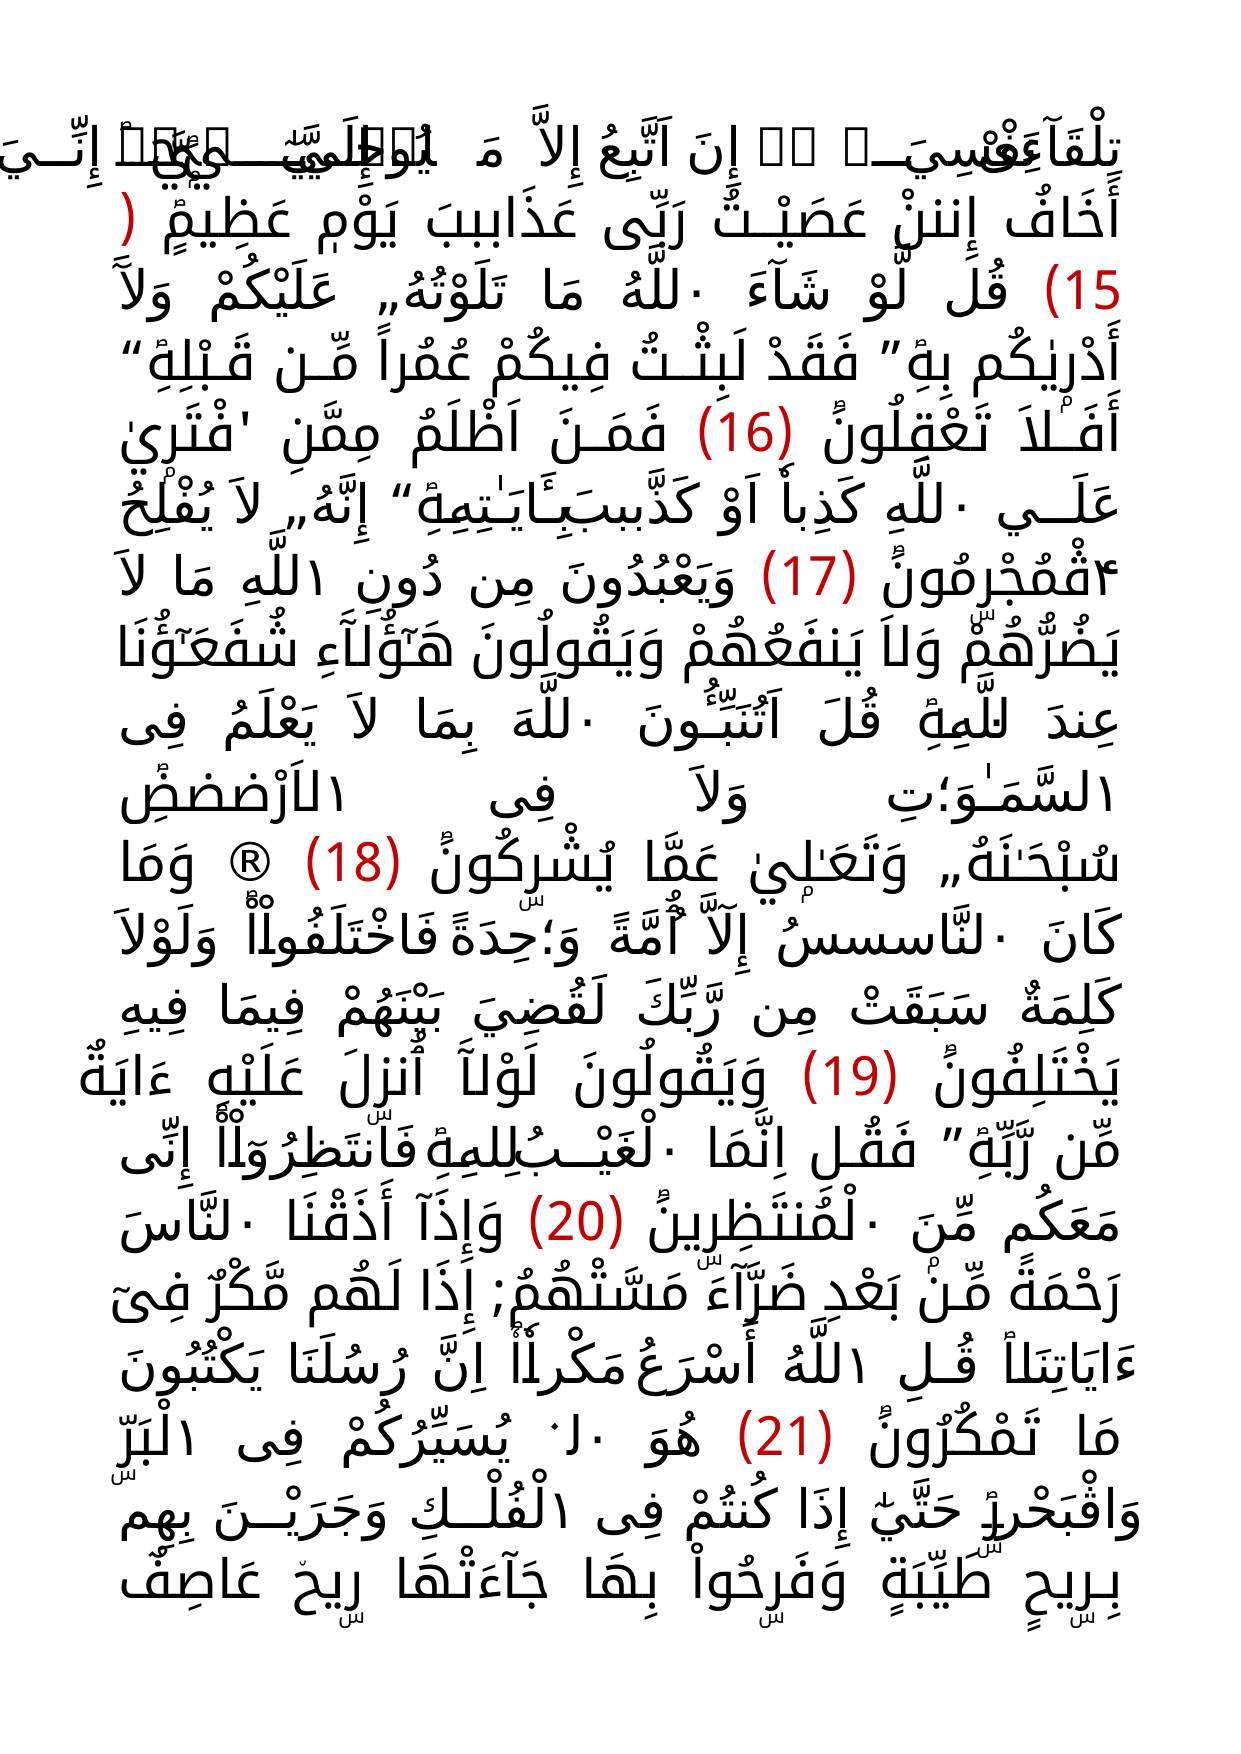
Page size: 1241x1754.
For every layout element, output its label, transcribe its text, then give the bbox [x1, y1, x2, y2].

text بِسْمِ ۱للَّهِ ۱لرَّحْمَـٰنِ ۱لرَّحِيمِ أَلَٓرۭؐ تِلْــكَ ءَايَـٰتُ ۴لْكِتَـٰــبِ ۱لْحَكِيمِؐ (1) أَكَانَ لِلنَّاسسسِ عَجَباٗ اَنَ اَوْحَيْنَآ إِلَيٰ رَجُلٍ مِّنْهُمُ; أَنَ اَنذِرۣ ۱لنَّاسَؐ وَبَشِّرۣ ۱لذِيــنَ ءَامَنُوٓاْ أَنَّ لَهُمْ قَدَمَ صِدْققق۫ عِندَ رَبِّهِمْؐ قَالَ ۰لْكَـٰفِرُونَ إِنننَّ هَـٰذَا ڤَسِحْرٌ مُّبِين٘ؐ (2) ® اِنَّ رَبَّكُمُ ۴للَّهُ ۴ﻟ﮲ خَلَــقَ ۰لسَّمَـٰوَ؛تتتِ وَالاَرْضضضَ فِى سِتَّةِ أَيَّامٍ ثُمَّ "سْتَوۭيٰ عَلَــي ۰لْعَرْشِؐ يُدَبِّرُ ۴لاَمْرَؐ مَا مِــن شَفِيعٖ اِلاَّ مِـنۢ بَعْدِ إِذْنِهِؐ” ذَ؛لِكُمُ ۴للَّهُ رَبُّكُمْؐ فَاعْبُدُوهُؐ أَفَلاَ تَذَّكَّرُونَؐ (3) إِلَيْهِ مَرْجِعُكُمْ جَمِيعاًؐ وَعْدَ ۰للَّهِ حَقّاٗؐ اِنَّهُ„ يَبْدَؤُاْ ۴لْخَلْقَ ثُمَّ يُعِيدُهُ„ لِيَجْزۣيَ ۰لذِينَ ءَامَنُواْ وَعَمِلُواْ ۴ڤصَّـٰڤِحَـٰتِ بِالْقِسْطِؐ وَالذِيــنَ كَفَرُواْ لَهُمْ شَرَابببٌ مِّــنْ حَمِيمٍ وَعَذَاببب٘ اَلِيمٛ بِمَا كَانُواْ يَكْفُرُونَؐ (4) هُوَ ۰ﻟ﮲ جَعَــلَ ۰لشَّمْـسَ ضِيَآءً وَالْقَمَرَ نُوراً وَقَدَّرَهُ„ مَنَازۣلَ لِتَعْلَمُواْ عَدَدَ ۰لسِّنِينَ وَالْحِسَابببَؐ مَا خَلَــقَ ۰للَّهُ ذَ؛لِــكَ إِلاَّ بِالْحَقﱢّؐ نُفَصِّــلُ ۴لاَيَـٰتِ لِقَوْمٍ يَعْلَمُونَؐ (5) إِنَّ فِى 'خْتِچَفِ ۱ليْلِ وَالنَّهۭارۣ وَمَا خَلَــقَ ۰للَّهُ فِى ۱لسَّمَـٰوَ؛تتتِ وَالاَرْضضضِ ءَلاَيَـٰتٍ لِّقَوْمٍ يَتَّقُونَؐ (6) إِنننَّ ۰لذِيــنَ لاَ يَرْجُونَ لِقَآءَنَا وَرَضُواْ بِالْحَيَوٰةِ ۱لدُّنْيۭا وَاطْمَأَنُّواْ بِهَا وَالذِينَ هُمْ عَــنَ —ايَـٰتِنَا غَـٰفِلُونَ (7) ٱُوْلَئِــكَ مَأْوۭيٰهُمُ ۴لنَّارُ بِمَا كَانُواْ يَكْسِبُونَؐ (8) إِنَّ ۰لذِيــنَ ءَامَنُواْ وَعَمِلُواْ ۴ڤصَّـٰڤِحَـٰــتِ يَهْدِيهِمْ رَبُّهُم بِإِيمَـٰنِهِمْؐ تَجْرۣى مِــن تَحْتِهِمُ ۴لاَنْهَـٰرُ فِى جَنَّـٰــتِ ۱لنَّعِيمِؐ (9) دَعْوۭيٰهُمْ فِيهَا سُبْحَـٰنَــكَ ۰للَّهُمَّؐ وَتَحِيَّتُهُمْ فِيهَا سَچَمٌؐ وَءَاخِرُ دَعْوۭيٰهُمُ; أَنننۣ ۱لْحَمْدُ لِلهِ رَبببِّ ۱لْعَـٰلَمِينَؐ (10) © وَلَوْ يُعَجِّــلُ ۴للَّهُ لِلنَّاسسسِ ۱لشَّرَّ "سْتِعْجَالَهُم بِالْخَيْرۣ لَقُضِيَ إِلَيْهِمُ; أَجَلُهُمْؐ فَنَذَرُ ۴لذِيــنَ لاَ يَرْجُونَ لِقَآءَنَا فِى طُغْيَـٰنِــهِــمْ يَعْمَهُونَؐ (11) وَإِذَا مَسَّ ۰لِانسَـٰــنَ ۰لضُّرُّ دَعَانَا لِجَنۢبِهِ“ أَوْ قَاعِداٗ اَوْ قَآئِماًؐ فَلَمَّا كَشَفْنَا عَنْهُ ضُرَّهُ„ مَرَّ كَأَن لَّمْ يَدْعُنَآ إِلَيٰ ضُرٍّ مَّسَّهُؐ, كَذَ؛لِــكَ زُيِّــنَ لِلْمُسْرۣفِيــنَ مَا كَانُواْ يَعْمَلُونَؐ (12) وَلَقَدَ اَهْلَكْنَا ۰لْقُرُونَ مِــن قَـبْلِكُمْ لَمَّا ظَلَمُواْ وَجَآءَتْهُمْ رُسُلُهُم بِالْبَيِّنَـٰــتِؐ وَمَا كَانُواْ لِيُومِنُواْؐ كَذَ؛لِــكَ نَجْزۣى ۱لْقَوْمَ ۰ڤْمُجْرۣمِينَؐ (13) ثُمَّ جَعَلْنَـٰكُمْ خَلَئِفَ فِى ۱لاَرْضِ مِنۢ بَعْدِهِمْ لِنَنظُرَ كَيْفَ تَعْمَلُونَؐ (14) وَإِذَا تُتْلۭــيٰ عَلَيْهِمُ; ءَايَاتُنَا بَـيِّنَـٰــتٍ قَالَ ۰لذِيــنَ لاَ يَرْجُونَ لِقَآءَنَا "يــتِ بِقُرْءَانٖ غَيْرۣ هَـٰذَآ أَوْ بَدِّلْهُؐ قُــلْ مَا يَكُونُ لِــيَ أَنُ ۷بَدِّلَهُ„ مِــن تِلْقَآءِىْ نَفْسِيَؐ إِنَ اَتَّبِعُ إِلاَّ مَا يُوحۭــيٰٓ إِلَيَّؐ إِنِّــيَ أَخَافُ إِنننْ عَصَيْــتُ رَبِّى عَذَابببَ يَوْمٖ عَظِيمٍؐ (15) قُل لَّوْ شَآءَ ۰للَّهُ مَا تَلَوْتُهُ„ عَلَيْكُمْ وَلآَ أَدْرۭيٰكُم بِهِؐ” فَقَدْ لَبِثْــتُ فِيكُمْ عُمُراً مِّــن قَـبْلِهِؐ“ أَفَــلاَ تَعْقِلُونَؐ (16) فَمَــنَ اَظْلَمُ مِمَّنِ 'فْتَرۭيٰ عَلَــي ۰للَّهِ كَذِباٗ اَوْ كَذَّبببَ بِـَٔايَـٰتِهِؐ“ إِنَّهُ„ لاَ يُفْلِحُ ۴ڤْمُجْرۣمُونَؐ (17) وَيَعْبُدُونَ مِن دُونِ ۱للَّهِ مَا لاَ يَضُرُّهُمْ وَلاَ يَنفَعُهُمْ وَيَقُولُونَ هَـٰٓؤُلآَءِ شُفَعَـٰٓؤُنَا عِندَ ۰للَّهِؐ قُلَ اَتُنَبِّـُٔونَ ۰للَّهَ بِمَا لاَ يَعْلَمُ فِى ۱لسَّمَـٰوَ؛تِ وَلاَ فِى ۱لاَرْضضضِؐ سُبْحَـٰنَهُ„ وَتَعَـٰلۭيٰ عَمَّا يُشْرۣكُونَؐ (18) ® وَمَا كَانَ ۰لنَّاسسسُ إِلٓاَّ ٱُمَّةً وَ؛حِدَةً فَاخْتَلَفُواْؐ وَلَوْلاَ كَلِمَةٌ سَبَقَتْ مِن رَّبِّكَ لَقُضِيَ بَيْنَهُمْ فِيمَا فِيهِ يَخْتَلِفُونَؐ (19) وَيَقُولُونَ لَوْلآَ ٱُنزۣلَ عَلَيْهِ ءَايَةٌ مِّن رَّبِّهِؐ” فَقُـلِ اِنَّمَا ۰لْغَيْــبُ لِلهِؐ فَانتَظِرُوٓاْؐ إِنِّى مَعَكُم مِّنَ ۰لْمُنتَظِرۣينَؐ (20) وَإِذَآ أَذَقْنَا ۰لنَّاسَ رَحْمَةً مِّـنۢ بَعْدِ ضَرَّآءَ مَسَّتْهُمُ; إِذَا لَهُم مَّكْرٌ فِىٓ ءَايَاتِنَاؐ قُـلِ ۱للَّهُ أَسْرَعُ مَكْراٗؐ اِنَّ رُسُلَنَا يَكْتُبُونَ مَا تَمْكُرُونَؐ (21) هُوَ ۰ﻟ﮲ يُسَيِّرُكُمْ فِى ۱لْبَرّۣ وَاڤْبَحْرۣؐ حَتَّيٰٓ إِذَا كُنتُمْ فِى ۱لْفُلْــكِ وَجَرَيْــنَ بِهِم بِـرۣيحٍ طَيِّبَةٍ وَفَرۣحُواْ بِهَا جَآءَتْهَا رۣيح٘ عَاصِفٌ وَجَآءَهُمُ ۴لْمَوْجُ مِــن كُــلّۣ مَكَانٍ وَظَنُّوٓاْ أَنَّهُمُ; ٱُحِيطَ بِهِمْ دَعَوُاْ ۴للَّهَ مُخْلِصِيــنَ لَهُ ۴لدِّيــنَ لَـــئِـنَ اَنجَيْتَنَا مِــنْ هَـٰذِهِ” لَنَكُونَنَّ مِنَ ۰لشَّـٰكِرۣينَؐ (22) فَلَمَّآ أَنجۭيٰهُمُ; إِذَا هُمْ يَبْغُونَ فِى ۱لاَرْضِ بِغَيْرۣ ۱لْحَــقّۣؐ يَـٰٓأَيُّهَا ۰لنَّاسُ إِنَّمَا بَغْيُكُمْ عَلَــيٰٓ أَنفُسِكُمؐ مَّتَـٰعُ ۴لْحَيَوٰةِ ۱لدُّنْيۭاؐ ثُمَّ إِلَيْنَا مَرْجِعُكُمْ فَنُنَبِّيؖكُم بِمَا كُنتُمْ تَعْمَلُونَؐ (23) إِنَّمَا مَثَــلُ ۴لْحَيَوٰةِ ۱لدُّنْيۭا كَمَآءٖ اَنزَلْنَـٰهُ مِنَ ۰لسَّمَآءِ فَاخْتَلَطَؐ بِهِ” نَبَاتُ ۴لاَرْضضضِ مِمَّا يَاكُــلُ ۴لنَّاسُ وَالاَنْعَـٰمُؐ حَتَّيٰٓ إِذَآ أَخَذَتتتِ ۱لاَرْضُ زُخْرُفَهَا وَازَّيَّنَــتْ وَظَــنَّ أَهْلُهَآ أَنَّهُمْ قَـٰدِرُونَ عَلَيْهَآ أَتۭيٰهَآ أَمْرُنَا لَيْلٗا اَوْ نَهَاراً فَجَعَلْنَـٰهَا حَصِيداً كَأَن لَّمْ تَغْــنَ بِالاَمْسِؐ كَذَ؛لِــكَ نُفَصِّــلُ ۴لاَيَـٰــتِ لِقَوْمٍ يَتَفَكَّرُونَؐ (24) وَاللَّهُ يَدْعُوٓاْ إِلَيٰ دۭارۣ ۱لسَّچَمِ وَيَهْدِى مَـنْ يَّشَآءُ ﹹلَيٰ صِرَ؛طٍ مُّسْتَقِيــمٍؐ (25) ¤ لِّلذِيــنَ أَحْسَنُواْ ۴لْحُسْنۭيٰ وَزۣيَادَةٌؐ وَلاَ يَرْهَقُ وُجُوهَهُمْ قَتَرٌ وَلاَ ذِلَّة٘ؐ ۷وْلَئِــكَ أَصْحَـٰبُ ۴لْجَنَّةِؐ هُمْ فِيهَا خَـٰلِدُونَؐ (26) وَالذِيــنَ كَسَبُواْ ۴لسَّيِّـَٔاتتتِ جَزَآءُ سَيِّيؕةٙ بِمِثْلِهَــا وَتَرْهَقُهُمْ ذِلَّةٌ مَّا لَهُم مِّــنَ ۰للَّهِ مِــنْ عَاصِمٍ كَأَنَّمَآ ٱُغْشِيَــتْ وُجُوهُهُمْ قِطَعاً مِّــنَ ۰ليْــلۣ مُظْلِماٗؐ ۷وْلَئِــكَ أَصْحَـٰــبُ ۴لنّۭارۣ هُمْ فِيهَا خَـٰلِدُونَؐ (27) وَيَوْمَ نَحْشُرُهُمْ جَمِيعاً ثُمَّ نَقُولُ لِلذِيــنَ أَشْرَكُواْ مَكَانَكُمُ; أَنتُمْ وَشُرَكَآؤُكُمْ فَزَيَّلْنَا بَيْنَهُمْؐ وَقَالَ شُرَكَآؤُهُم مَّا كُنتُمُ; إِيَّانَا تَعْبُدُونَؐ (28) فَكَفۭيٰ بِاللَّهِ شَهِيداَۢ بَيْنَنَا وَبَيْنَكُمُ; إِن كُنَّا عَنْ عِبَادَتِكُمْ لَغَـٰفِلِينَؐ (29) هُنَالِــكَ تَبْلُواْ كُلُّ نَفْــسٍ مَّـآ أَسْلَفَتْؐ وَرُدُّوٓاْ إِلَــي ۰للَّهِ مَوْلۭيٰهُمُ ۴لْحَقﱢّؐ وَضَــلَّ عَنْهُم مَّا كَانُواْ يَفْتَرُونَؐ (30) قُلْ مَنْ يَّرْزُقُكُم مِّــنَ ۰لسَّمَآءِ وَالاَرْضضضِؐ أَمَّنْ يَّمْلِــكُ ۴لسَّمْعَ وَالاَبْصَـٰرَ وَمَــنْ يُّخْرۣجُ ۴لْحَيَّ مِــنَ ۰لْمَيِّــتِ وَيُخْرۣجُ ۴لْمَيِّــتَ مِــنَ ۰لْحَيِّ وَمَـنْ يُّدَبِّرُ ۴لاَمْرَؐ فَسَيَقُولُونَ ۰للَّهُؐ فَقُـلَ اَفَلاَ تَتَّقُونَؐ (31) فَذَ؛لِكُمُ ۴للَّهُ رَبُّكُمُ ۴لْحَقُّؐ فَمَاذَا بَعْدَ ۰لْحَقِّ إِلاَّ ۰لضَّچَلُؐ فَأَنّۭــيٰ تُصْرَفُونَؐ (32) كَذَ؛لِــكَ حَقَّــتْ كَلِمَـٰــتُ رَبِّكَ عَلَي ۰لذِيــنَ فَسَقُوٓاْ أَنَّهُمْ لاَ يُومِنُونَؐ (33) قُلْ هَلْ مِن شُرَكَآئِكُم مَّنْ يَّبْدَؤُاْ ۴لْخَلْقَ ثُمَّ يُعِيدُهُؐ, قُـلِ ۱للَّهُ يَبْدَؤُاْ ۴لْخَلْــقَ ثُمَّ يُعِيدُهُؐ, فَأَنّۭيٰ تُوفَكُونَؐ (34) قُلْ هَلْ مِن شُرَكَآئِكُم مَّـنْ يَّهْدِىٓ إِلَي ۰لْحَـقﱢّؐ قُـلِ ۱للَّهُ يَهْدِى ڤِڤْحَــقّۣؐ أَفَمَـنْ يَّهْدِﻯٓ إِلَــي ۰لْحَقِّ أَحَقُّ أَنْ يُّتَّبَعَ أَمَّن لاَّ يَهَدِّځٓ إِلٓاَّ أَنْ يُّهْدۭيٰؐ فَمَا لَكُمْؐ كَيْفَ تَحْكُمُونَؐ (35) وَمَا يَتَّبِعُ أَكْثَرُهُمُ; إِلاَّ ظَنّاٗؐ اِنَّ ۰لظَّــنَّ لاَ يُغْنِى مِنَ ۰لْحَقِّ شَيْــٔاٗؐ اِنننَّ ۰للَّهَ عَلِيمٛ بِمَا يَفْعَلُونَؐ (36) ® وَمَا كَانننَ هَـٰذَا ۰لْقُرْءَانُ أَنننْ يُّـفْتَرۭيٰ مِن دُونِ ۱للَّهِؐ وَچَكِــن تَصْدِيــقَ ۰ﻟـذِى بَيْنَ يَدَيْهِ وَتَفْصِيلَ ۰لْكِتَـٰبِ لاَ رَيْــبَ فِيهِ مِن رَّبِّ ۱لْعَـٰلَمِينَؐ (37) أَمْ يَقُولُونَ "فْتَرۭيٰهُؐ قُلْ فَاتُواْ بِسُورَةٍ مِّثْلِهِؐ” وَادْعُواْ مَـنِ 'سْتَطَعْتُم مِّن دُونِ ۱للَّهِ إِننن كُنتُمْ صَـٰدِقِينَؐ (38) بَلْ كَذَّبُواْ بِمَا لَمْ يُحِيطُواْ بِعِلْمِهِ” وَلَمَّا يَاتِهِمْ تَاوۣيلُهُؐ, كَذَ؛لِــكَ كَذَّبببَ ۰لذِيــنَ مِـن قَبْلِهِمْؐ فَانظُرْ كَيْفَ كَانَ عَـٰقِبَةُ ۴لظَّـٰلِمِينَؐ (39) وَمِنْهُم مَّنْ يُّومِنُ بِهِ” وَمِنْهُم مَّن لاَّ يُومِنُ بِهِؐ” وَرَبُّــكَ أَعْلَمُ بِالْمُفْسِدِينَؐ (40) وَإِن كَذَّبُوكككَ فَقُـل لِّى عَمَلِى وَلَكُمْ عَمَلُكُمُ; أَنتُم بَرۣيٓــُٔونَ مِمَّآ أَعْمَلُ وَأَنَا بَرۣىٓءٌ مِّمَّا تَعْمَلُونَؐ (41) وَمِنْهُم مَّنْ يَّسْتَمِعُونَ إِلَيْكَؐ أَفَأَنــتَ تُسْمِعُ ۴لصُّمَّ وَلَوْ كَانُواْ لاَ يَعْقِلُونَؐ (42) وَمِنْهُم مَّنْ يَّنظُرُ إِلَيْــكَؐ أَفَأَنتَ تَهْدِى ۱لْعُمْيَ وَلَوْ كَانُواْ لاَ يُبْصِرُونَؐ (43) إِنننَّ ۰للَّهَ لاَ يَظْلِمُ ۴لنَّاسَ شَيْـٔاًؐ وَچَكِــنَّ ۰لنَّاسسسَ أَنفُسَهُمْ يَظْلِمُونَؐ (44) وَيَوْمَ نَحْشُرُهُمْ كَأَن لَّمْ يَلْبَثُوٓاْ إِلاَّ سَاعَةً مِّــنَ ۰لنَّهۭارۣ يَتَعَارَفُونَ بَيْنَهُمْؐ قَدْ خَسِرَ ۰لذِيــنَ كَذَّبُواْ بِلِقَآءِ ۱للَّهِ وَمَا كَانُواْ مُهْتَدِينَؐ (45) وَإِمَّا نُرۣيَنَّــكَ بَعْضَ ۰ﻟ﮲ نَعِدُهُمُ; أَوْ نَتَوَفَّيَنَّــكَ فَإِلَيْنَا مَرْجِعُهُمْؐ ثُمَّ ۰للَّهُ شَهِيد٘ عَلَــيٰ مَا يَفْعَلُونَؐ (46) وَلِكُــلّۣ ٱُمَّــةٍ رَّسُولٌؐ فَإِذَا جَآءَ رَسُولُهُمْ قُضِــيَ بَــيْـنَهُم بِالْقِسْطِ وَهُمْ لاَ يُظْلَمُونَؐ (47) وَيَقُولُونَ مَتۭــيٰ هَـٰذَا ۰لْوَعْدُ إِن كُنتُمْ صَـٰدِقِينَؐ (48) © قُــل لٓاَّ أَمْلِكُ لِنَفْسِى ضَرّاً وَلاَ نَفْعاٗ اِلاَّ مَا شَآءَ ۰للَّهُؐ لِكُــلّۣ ٱُمَّـةٖ اَجَل٘ؐ اِذَا جَآءَ اجَلُهُمْ فَلاَ يَسْتَـٰخِرُونَ سَاعَةًؐ وَلاَ يَسْتَقْدِمُونَؐ (49) قُلَ اَرَ×يْتُمُ; إِنَ اَتۭيٰكُمْ عَذَابُهُ„ بَيَـٰتاٗ اَوْ نَهَاراً مَّاذَا يَسْتَعْجِـلُ مِنْهُ ۴ڤْمُجْرۣمُونَؐ (50) أَثُمَّ إِذَا مَا وَقَعَ ءَامَنتُم بِهِؐ“ ءَاچَنَ وَقَدْ كُنتُم بِهِ” تَسْتَعْجِلُونَؐ (51) ثُمَّ قِيلَ لِلذِيــنَ ظَلَمُواْ ذُوقُواْ عَذَابَ ۰لْخُلْدِؐ هَلْ تُجْزَوْنَ إِلاَّ بِمَا كُنتُمْ تَكْسِبُونَؐ (52) وَيَسْتَنۢبِـُٔونَــكَ أَحَقّﹲ هُوَؐ قُلِ اِى وَرَبِّيَ إِنَّهُ„ لَحَقٌّ وَمَآ أَنتُم بِمُعْجِزۣينَؐ (53) وَلَوَ اَنَّ لِكُلِّ نَفْــسٍ ظَلَمَتْ مَا فِى ۱لاَرْضِ لاَفْتَدَتْ بِهِؐ” وَأَسَرُّواْ ۴لنَّدَامَةَ لَمَّا رَأَوُاْ ۴لْعَذَابَ وَقُضِيَ بَيْنَهُم بِالْقِسْطِ وَهُمْ لاَ يُظْلَمُونَؐ (54) أَلآَ إِنننَّ لِلهِ مَا فِى ۱لسَّمَـٰوَ؛تِ وَالاَرْضضضِؐ أَلآَ إِنَّ وَعْدَ ۰للَّهِ حَقٌّؐ وَچَكِنَّ أَكْثَرَهُمْ لاَ يَعْلَمُونَؐ (55) هُوَ يُحْىِ” وَيُمِيــتُؐ وَإِلَيْهِ تُرْجَعُونَؐ (56) يَـٰٓأَيُّهَا ۰لنَّاسسسُ قَدْ جَآءَتْكُم مَّوْعِظَةٌ مِّن رَّبِّكُمْ وَشِفَآءٌ لِّمَا فِى ۱لصُّدُورۣ وَهُديً وَرَحْمَةٌ لِّلْمُومِنِينَؐ (57) قُلْ بِفَضْلِ ۱للَّهِ وَبِرَحْمَتِهِ” فَبِذَ؛لِــكَ فَلْيَفْرَحُواْؐ هُوَ خَيْرٌ مِّمَّا يَجْمَعُونَؐ (58) قُلَ اَرَ×يْتُم مَّآ أَنزَلَ ۰للَّهُ لَكُم مِّن رّۣزْقٍ فَجَعَلْتُم مِّنْهُ حَرَاماً وَحَچَلًؐا قُــلَ —آللَّهُ أَذِنَ لَكُمُ; أَمْ عَلَــي ۰للَّهِ تَفْتَرُونَؐ (59) وَمَا ظَــنُّ ۴لذِيــنَ يَـفْتَرُونَ عَلَــي ۰للَّهِ ۱لْكَذِبَ يَوْمَ ۰لْقِيَـٰمَةِؐ إِنننَّ ۰للَّهَ لَذُو فَضْــل۫ عَلَــي ۰لنَّاسِؐ وَچَكِــنَّ أَكْثَرَهُمْ لاَ يَشْكُرُونَؐ (60) ® وَمَا تَكُونُ فِى شَأْنٍ وَمَا تَتْلُواْ مِنْهُ مِن قُرْءَانٍ وَلاَ تَعْمَلُونَ مِــنْ عَمَــل۫ اِلاَّ كُنَّا عَلَيْكُمْ شُهُوداٗ اِذْ تُفِيضُونَ فِيهِؐ وَمَا يَعْزُبُ عَن رَّبِّــكَ مِــن مِّثْقَالِ ذَرَّةٍ فِى ۱لاَرْضِ وَلاَ فِى ۱لسَّمَآءِؐ وَلآَ أَصْغَرَ مِــن ذَ؛لِــكَ وَلآَ أَكْبَرَ إِلاَّ فِى كِتَـٰــبٍ مُّبِينٖؐ (61) اَلآَ إِنَّ أَوْلِيَآءَ ۰للَّهِ لاَ خَوْف٘ عَلَيْهِمْ وَلاَ هُمْ يَحْزَنُونَؐ (62) ۰لذِيــنَ ءَامَنُواْ وَكَانُواْ يَتَّقُونَ (63) لَهُمُ ۴لْبُشْرۭيٰ فِى ۱لْحَيَوٰةِ ۱لدُّنْيۭا وَفِى ۱لاَخِرَةِؐ لاَ تَبْدِيـلَ لِكَلِمَـٰــتِ ۱للَّهِؐ ذَ؛لِكَ هُوَ ۰لْفَوْزُ ۴لْعَظِيمُؐ (64) وَلاَ يُحْزۣنــكَ قَوْلُهُمُؐ; إِنَّ ۰لْعِزَّةَ لِلهِ جَمِيعاٗؐ هُوَ ۰لسَّمِيعُ ۴لْعَلِيمُؐ (65) أَلآَ إِنننَّ لِلهِ مَـن فِى ۱لسَّمَـٰوَ؛تتتِ وَمَـن فِى ۱لاَرْضِؐ وَمَا يَتَّبِعُ ۴لذِيــنَ يَدْعُونَ مِن دُونِ ۱للَّهِ شُرَكَآءَؐ اۭنْ يَّتَّبِعُونَ إِلاَّ ۰لظَّنَّؐ وَإِنْ هُمُ; إِلاَّ يَخْرُصُونَؐ (66) هُوَ ۰ﻟ﮲ جَعَــلَ لَكُمُ ۴ليْـلَ لِتَسْكُنُواْ فِيهِ وَالنَّهَارَ مُبْصِراٗؐ اِنَّ فِى ذَ؛لِــكَ ءَلاَيَـٰــتٍ لِّقَوْمٍ يَسْمَعُونَؐ (67) قَالُواْ èتَّخَذَ ۰للَّهُ وَلَداًؐ سُبْحَـٰنَهُؐ, هُوَ ۰لْغَنِيُّؐ لَهُ„ مَا فِى ۱لسَّمَـٰوَ؛تِ وَمَا فِى ۱لاَرْضِؐ إِنْ عِندَكُم مِّــن سُلْطَـٰــنٙ بِهَـٰذَآؐ أَتَقُولُونَ عَلَــي ۰للَّهِ مَا لاَ تَعْلَمُونَؐ (68) قُـلِ اِنَّ ۰لذِينَ يَفْتَرُونَ عَلَــي ۰للَّهِ ۱لْكَذِبببَ لاَ يُفْڤِحُونَؐ (69) مَتَـٰعٌ فِى ۱لدُّنْيۭاؐ ثُمَّ إِلَيْنَا مَرْجِعُهُمْ ثُمَّ نُذِيقُهُمُ ۴لْعَذَابببَ ۰لشَّدِيدَ بِمَا كَانُواْ يَكْفُرُونَؐ (70) ¥ وَاتْــلُ عَلَيْهِمْ نَبَأَ نُوحٖ اِذْ قَالَ لِقَوْمِهِ” يَـٰقَوْمِ إِننن كَانَ كَبُرَ عَلَيْكُم مَّقَامِى وَتَذْكِيرۣى بِـَٔايَـٰــتِ ۱للَّهِ فَعَلَــي ۰للَّهِ تَوَكَّلْــتُؐ فَأَجْمِعُوٓاْ أَمْرَكُمْ وَشُرَكَآءَكُمْؐ ثُمَّ لاَ يَكُــنَ اَمْرُكُمْ عَلَيْكُمْ غُمَّةًؐ ثُمَّ "قْضُوٓاْ إِلَيَّ وَلاَ تُنظِرُونِؐ (71) فَإِن تَوَلَّيْتُمْ فَمَا سَأَلْتُكُم مِّنَ اَجْرٖؐ اِنَ اَجْرۣيَ إِلاَّ عَلَــي ۰للَّهِؐ وَٱُمِرْتتتُ أَنَ اَكُونَ مِــنَ ۰لْمُسْلِمِينَؐ (72) فَكَذَّبُوهُ فَنَجَّيْنَـٰهُ وَمَــن مَّعَهُ„ فِى ۱لْفُلْكِ وَجَعَلْنَـٰهُمْ خَلَئِفَؐ وَأَغْرَقْنَا ۰لذِيــنَ كَذَّبُواْ بِـَٔايَـٰتِنَــاؐ فَانظُرْ كَيْفَ كَانَ عَـٰقِبَةُ ۴لْمُنذَرۣينَؐ (73) ثُمَّ بَعَثْنَا مِنۢ بَعْدِهِ” رُسُلٗا اِلَيٰ قَوْمِهِمْ فَجَآءُوهُم بِالْبَيِّنَـٰــتِ فَمَا كَانُواْ لِيُومِنُواْ بِمَا كَذَّبُواْ بِهِ” مِــن قَبْــلُؐ كَذَ؛لِــكَ نَطْبَعُ عَلَيٰ قُلُوبِ ۱لْمُعْتَدِينَؐ (74) ثُمَّ بَعَثْنَا مِـنۢ بَعْدِهِم مُّوسۭيٰ وَهَـٰرُونَ إِلَيٰ فِرْعَوْنَ وَمَلْاَئِهِ” بِـَٔايَـٰتِنَا فَاسْتَكْبَرُواْ وَكَانُواْ قَوْماً مُّجْرۣمِينَؐ (75) فَلَمَّا جَآءَهُمُ ۴لْحَـقُّ مِـنْ عِندِنَا قَالُوٓاْ إِنننَّ هَـٰذَا ڤَسِحْرٌ مُّبِينٌؐ (76) قَالَ مُوسۭــيٰٓ أَتَقُولُونَ ڤِڤْحَــقّۣ لَمَّا جَآءَكُمُؐ; أَسِحْر٘ هَـٰذَاؐ وَلاَ يُفْلِحُ ۴ڤسَّـٰحِرُونَؐ (77) قَالُوٓاْ أَجِيؔتَنَا لِتَلْفِتَنَا عَمَّا وَجَدْنَا عَلَيْهِ ءَابَآءَنَا وَتَكُونَ لَكُمَا ۰لْكِبْرۣيَآءُ فِى ۱لاَرْضِ وَمَا نَحْــنُ لَكُمَا بِمُومِنِينَؐ (78) وَقَالَ فِرْعَوْنُ èيتُونِى بِكُلِّ سَـٰحِر۫ عَلِيمٍؐ (79) فَلَمَّا جَآءَ ۰ڤسَّحَرَةُ قَالَ لَهُم مُّوسۭيٰٓ أَلْقُواْ مَآ أَنتُم مُّلْقُونَؐ (80) فَلَمَّآ أَلْقَوْاْ قَالَ مُوسۭــيٰ مَا جِيؔتُم بِهِ ۱ڤسِّحْرُؐ إِنننَّ ۰للَّهَ سَيُبْطِلُهُؐ; إِنننَّ ۰للَّهَ لاَ يُصْلِحُ عَمَــلَ ۰لْمُفْسِدِينَؐ (81) وَيُحِــقُّ ۴للَّهُ ۴لْحَـقَّ بِكَلِمَـٰتِهِ” وَلَوْ كَرۣهَ ۰ڤْمُجْرۣمُونَؐ (82) [118, 118, 1122, 1621]
